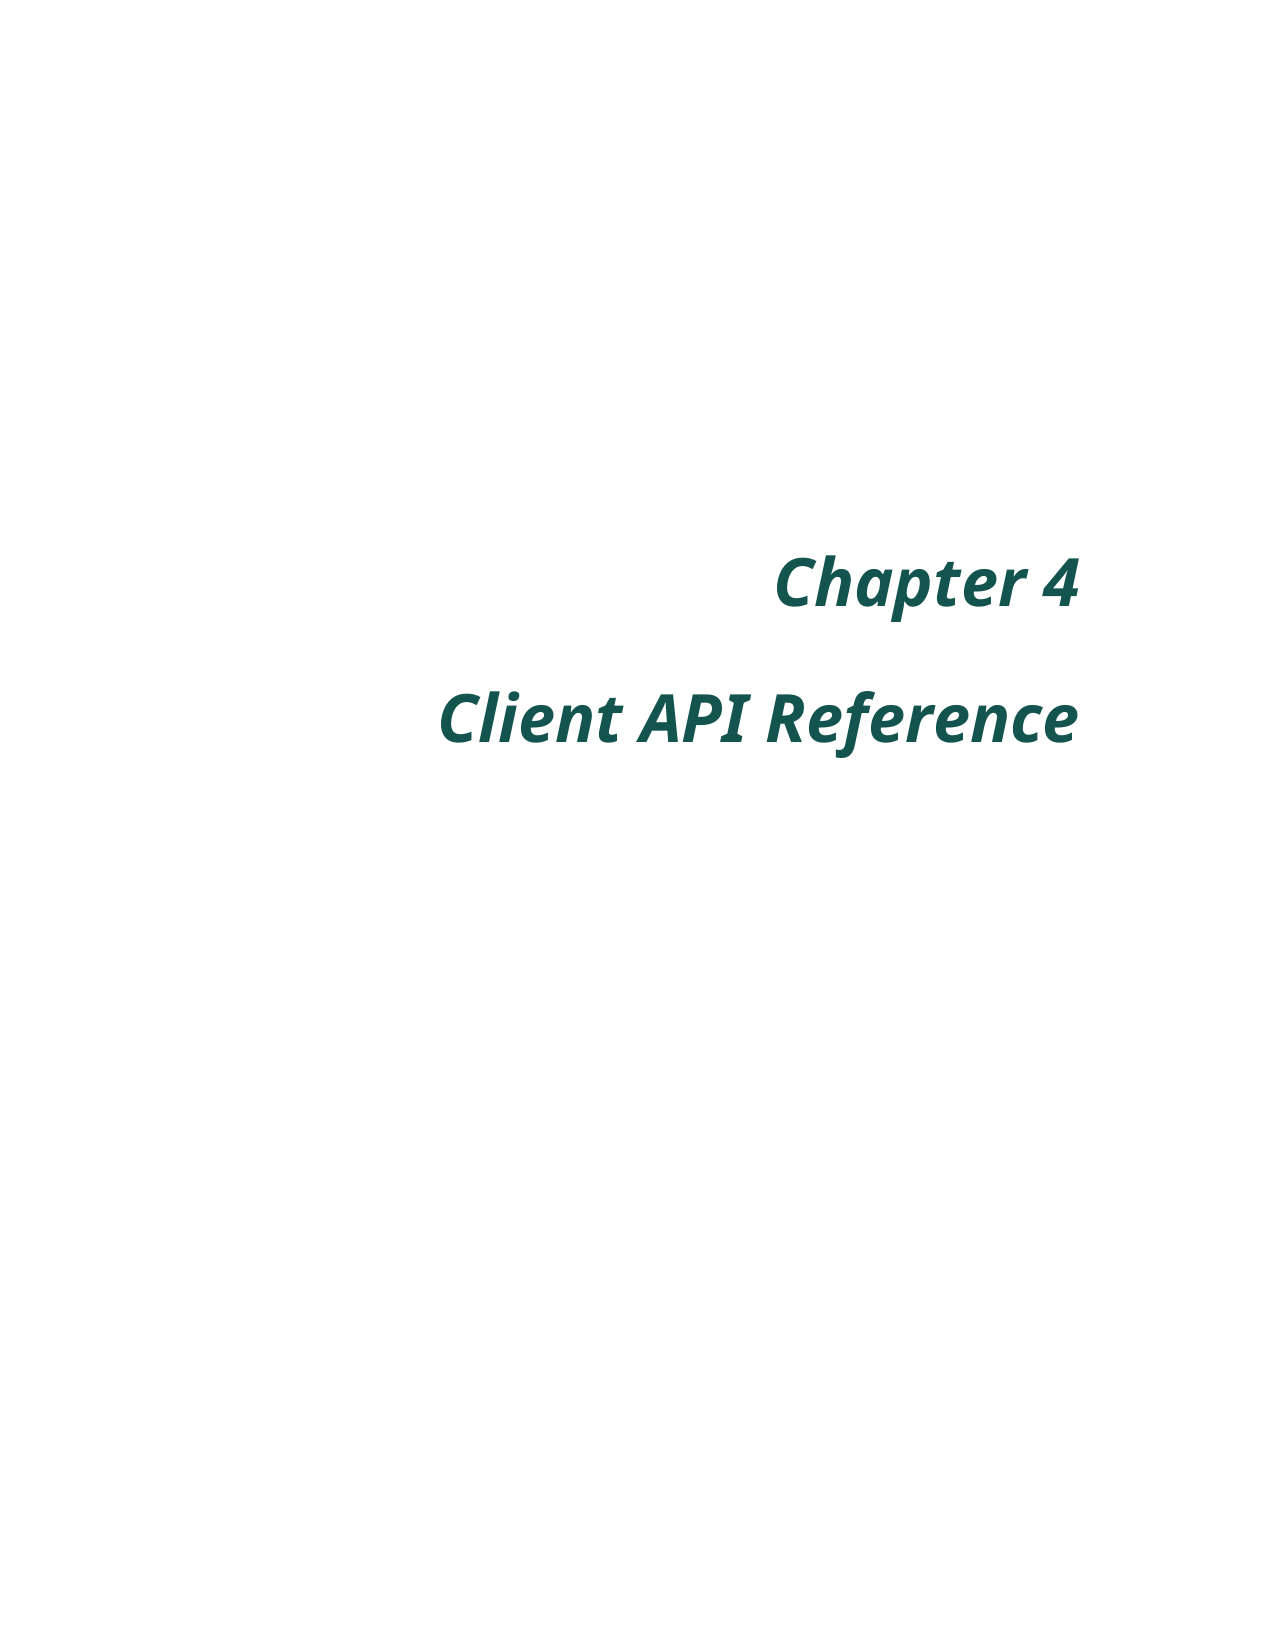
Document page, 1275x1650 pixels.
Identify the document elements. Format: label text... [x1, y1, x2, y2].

subtitle Chapter 4 Client API Reference [187, 535, 1087, 762]
